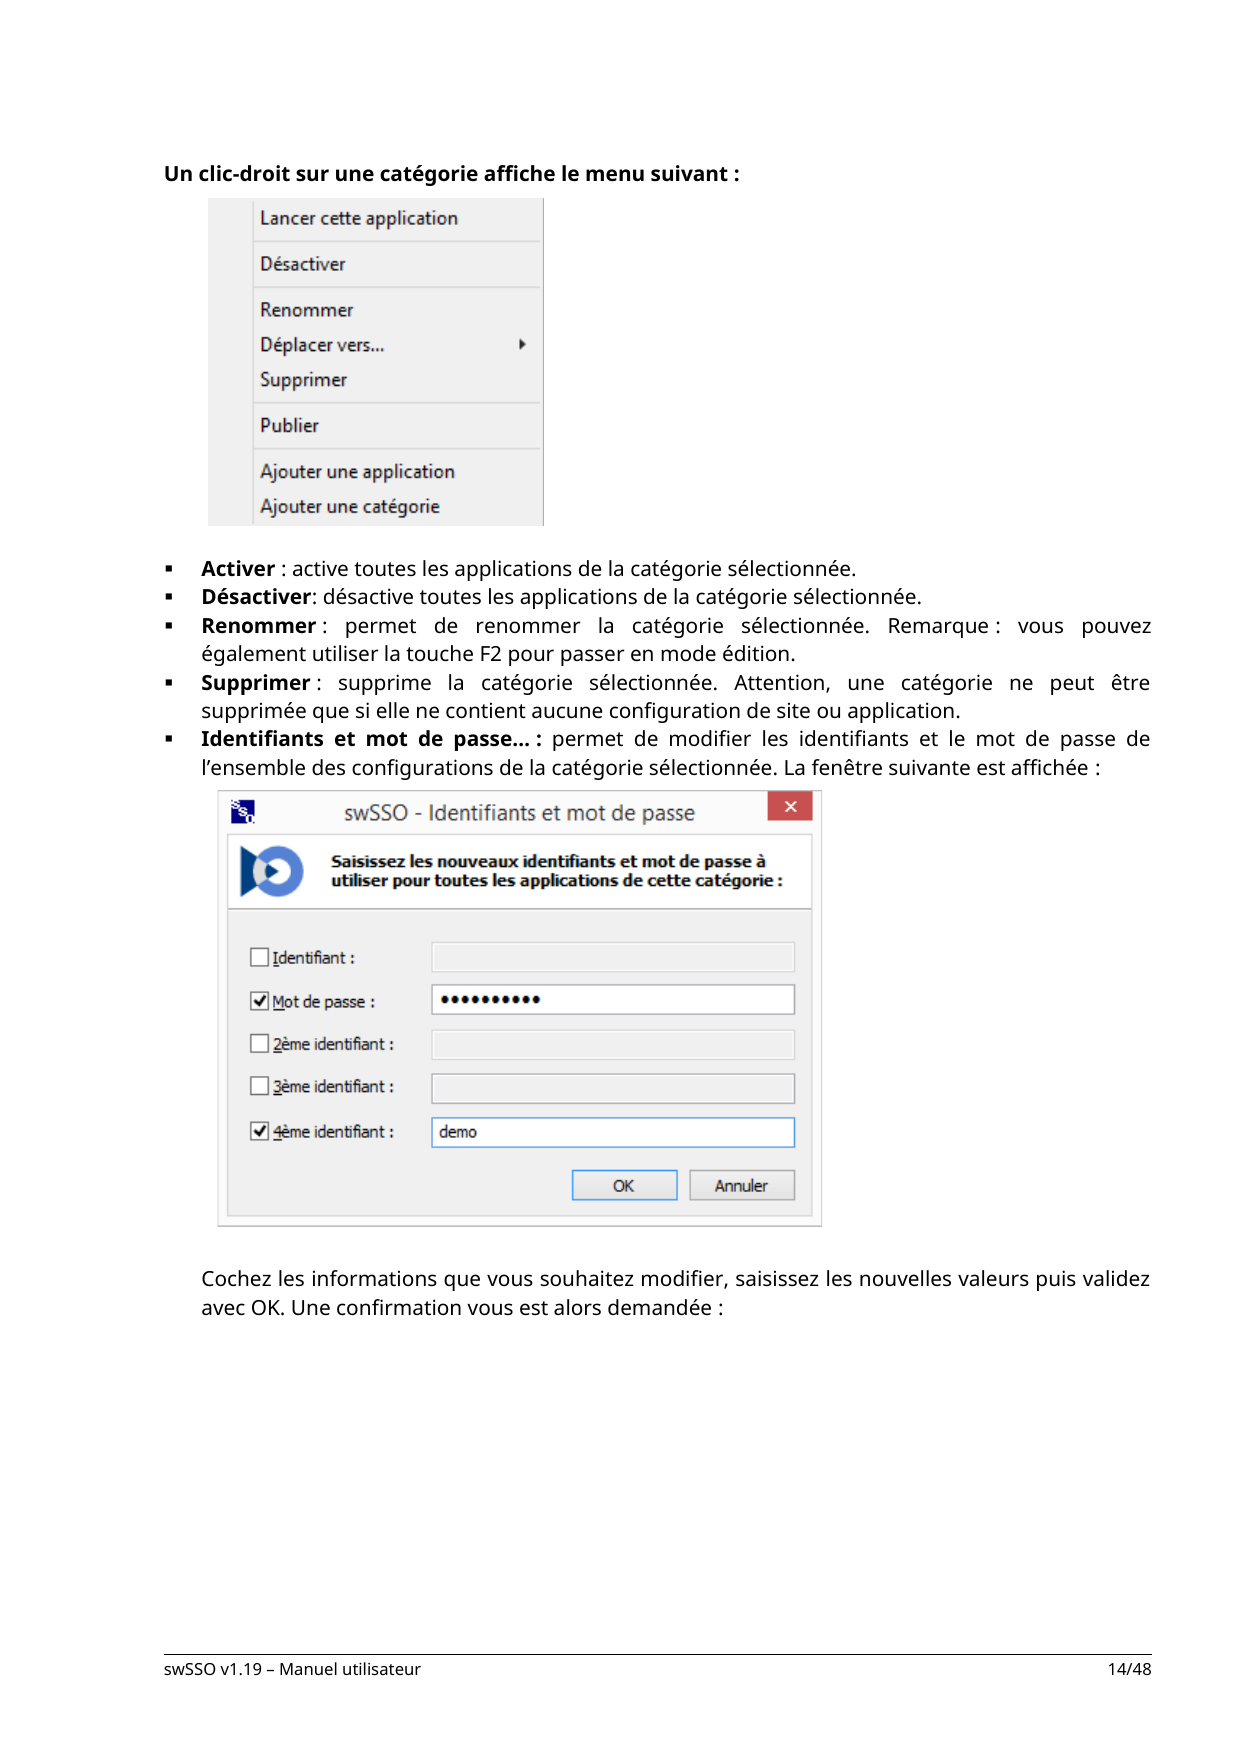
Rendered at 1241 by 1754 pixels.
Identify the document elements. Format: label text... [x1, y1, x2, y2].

text Un clic-droit sur une catégorie affiche le menu suivant : [164, 159, 1152, 187]
text Cochez les informations que vous souhaitez modifier, saisissez les nouvelles valeurs puis validez avec OK. Une confirmation vous est alors demandée : [201, 1264, 1152, 1321]
list Supprimer : supprime la catégorie sélectionnée. Attention, une catégorie ne peut être supprimée que si elle ne contient aucune configuration de site ou application. [164, 668, 1152, 724]
picture [217, 790, 823, 1227]
list Identifiants et mot de passe… : permet de modifier les identifiants et le mot de passe de l’ensemble des configurations de la catégorie sélectionnée. La fenêtre suivante est affichée : [164, 724, 1152, 781]
list Renommer : permet de renommer la catégorie sélectionnée. Remarque : vous pouvez également utiliser la touche F2 pour passer en mode édition. [164, 611, 1152, 668]
list Désactiver: désactive toutes les applications de la catégorie sélectionnée. [164, 582, 1152, 611]
list Activer : active toutes les applications de la catégorie sélectionnée. [164, 554, 1152, 582]
